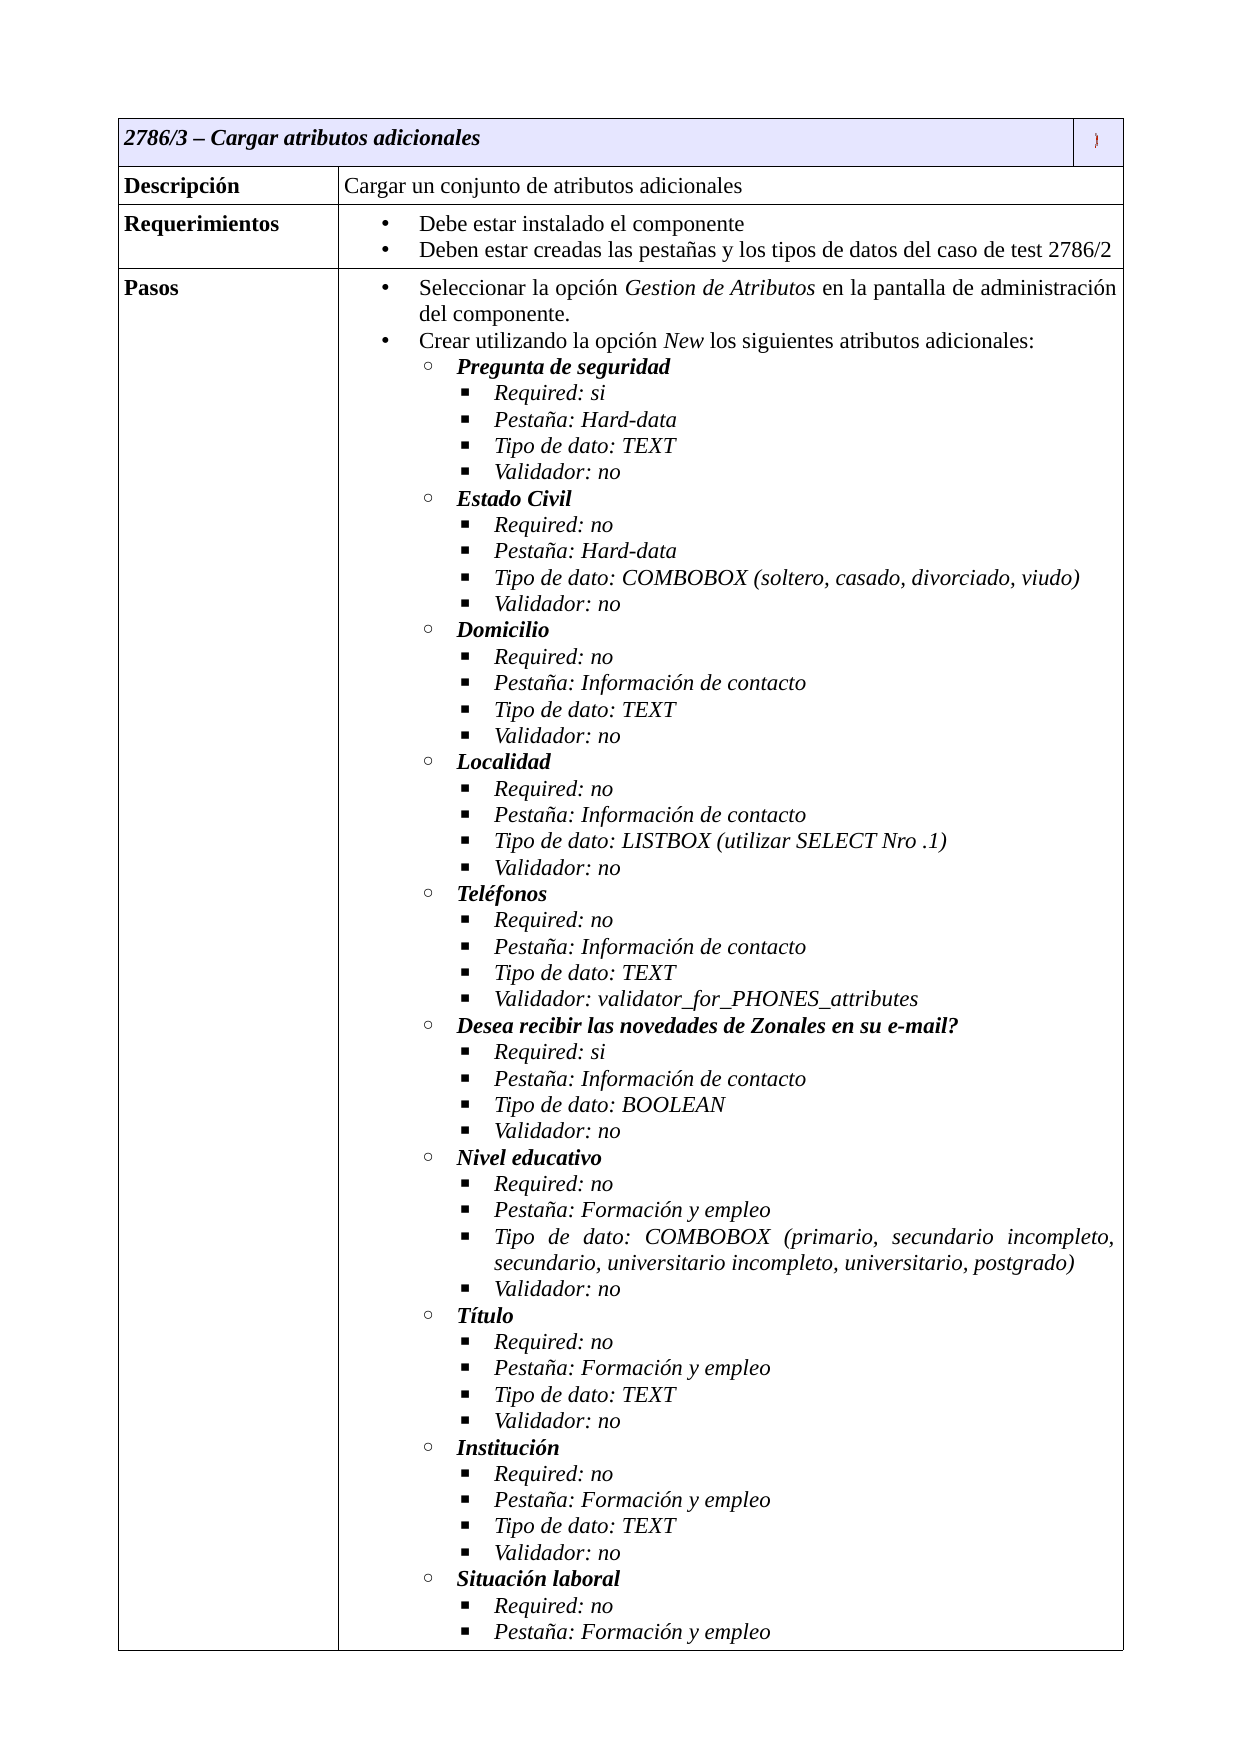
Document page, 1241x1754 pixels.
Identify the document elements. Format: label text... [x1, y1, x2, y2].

table_header [1074, 119, 1123, 166]
table_cell Requerimientos [119, 205, 338, 268]
table_header 2786/3 – Cargar atributos adicionales [119, 119, 1073, 166]
table_cell Debe estar instalado el componente Deben estar creadas las pestañas y los tipos de datos del caso de test 2786/2 [339, 205, 1123, 268]
table_cell Cargar un conjunto de atributos adicionales [339, 167, 1123, 204]
table_cell Pasos [119, 269, 338, 1650]
table_cell Descripción [119, 167, 338, 204]
table_cell Seleccionar la opción Gestion de Atributos en la pantalla de administración del componente. Crear utilizando la opción New los siguientes atributos adicionales: Pregunta de seguridad Required: si Pestaña: Hard-data Tipo de dato: TEXT Validador: no Estado Civil Required: no Pestaña: Hard-data Tipo de dato: COMBOBOX (soltero, casado, divorciado, viudo) Validador: no Domicilio Required: no Pestaña: Información de contacto Tipo de dato: TEXT Validador: no Localidad Required: no Pestaña: Información de contacto Tipo de dato: LISTBOX (utilizar SELECT Nro .1) Validador: no Teléfonos Required: no Pestaña: Información de contacto Tipo de dato: TEXT Validador: validator_for_PHONES_attributes Desea recibir las novedades de Zonales en su e-mail? Required: si Pestaña: Información de contacto Tipo de dato: BOOLEAN Validador: no Nivel educativo Required: no Pestaña: Formación y empleo Tipo de dato: COMBOBOX (primario, secundario incompleto, secundario, universitario incompleto, universitario, postgrado) Validador: no Título Required: no Pestaña: Formación y empleo Tipo de dato: TEXT Validador: no Institución Required: no Pestaña: Formación y empleo Tipo de dato: TEXT Validador: no Situación laboral Required: no Pestaña: Formación y empleo Tipo de dato: COMBOBOX (sin empleo, empleado, empresario, profesional, otro) Validador: no Empleador Required: no Pestaña: Formación y empleo Tipo de dato: TEXT Validador: no Puesto Required: no Pestaña: Formación y empleo Tipo de dato: TEXT Validador: no Zona de Residencia Required: si Pestaña: Zonas de interés Tipo de dato: COMBOBOX( utilizar SELECT Nro .1) Validador: no Otras Zonas de Interés Required: no Pestaña: Zonas de interés Tipo de dato: MULTI_LISTBOX( utilizar SELECT Nro .1) Validador: no Ecualizador de Interés Required: no (en realidad no afecta en nada esta opción) Pestaña: Ecualizador Tipo de dato: MODULE (eq) Validador: no Administración de Alias Required: no (en realidad no afecta en nada esta opción) Pestaña: Alias Tipo de dato: MODULE (alias) Validador: no En el front-end, loguearse en el sistema e ingresar a la edición del perfil de usuario desde el link correspondiente (módulo session info) Comprobar en la edición del perfil del usuario en el front que renderizen correctamente los atributos creados, dentro de las pestañas correspondientes. [339, 269, 1123, 1650]
